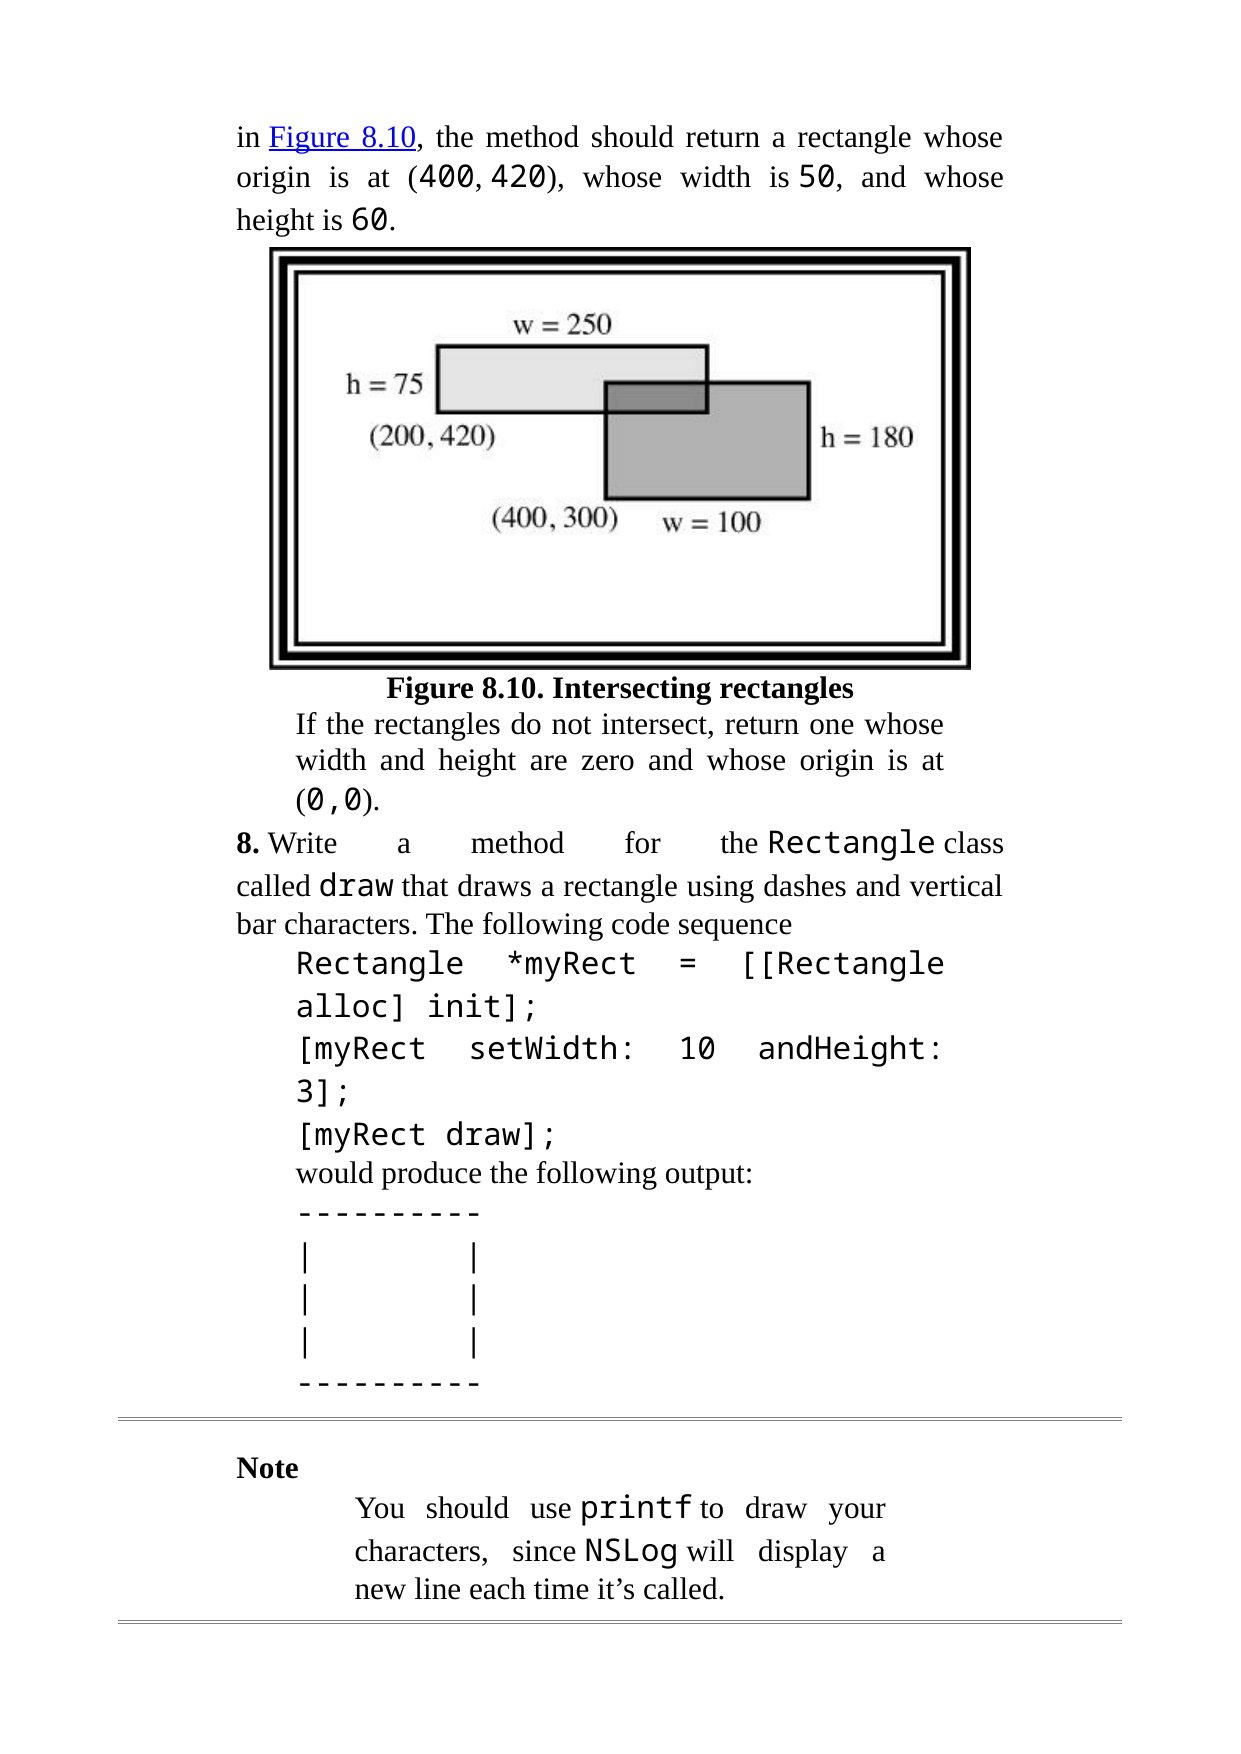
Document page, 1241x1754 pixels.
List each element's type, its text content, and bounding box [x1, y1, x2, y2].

text If the rectangles do not intersect, return one whose width and height are zero and whose origin is at (0,0). [295, 705, 945, 820]
text Rectangle *myRect = [[Rectangle alloc] init]; [myRect setWidth: 10 andHeight: 3]; [myRect draw]; [295, 941, 945, 1154]
text in Figure 8.10, the method should return a rectangle whose origin is at (400, 420), whose width is 50, and whose height is 60. [236, 118, 1004, 239]
text ---------- | | | | | | ---------- [295, 1190, 945, 1403]
picture [269, 247, 971, 670]
text would produce the following output: [295, 1154, 945, 1190]
text 8. Write a method for the Rectangle class called draw that draws a rectangle using dashes and vertical bar characters. The following code sequence [236, 820, 1004, 941]
text You should use printf to draw your characters, since NSLog will display a new line each time it’s called. [354, 1485, 886, 1606]
text Figure 8.10. Intersecting rectangles [118, 669, 1122, 705]
text Note [236, 1449, 1004, 1485]
